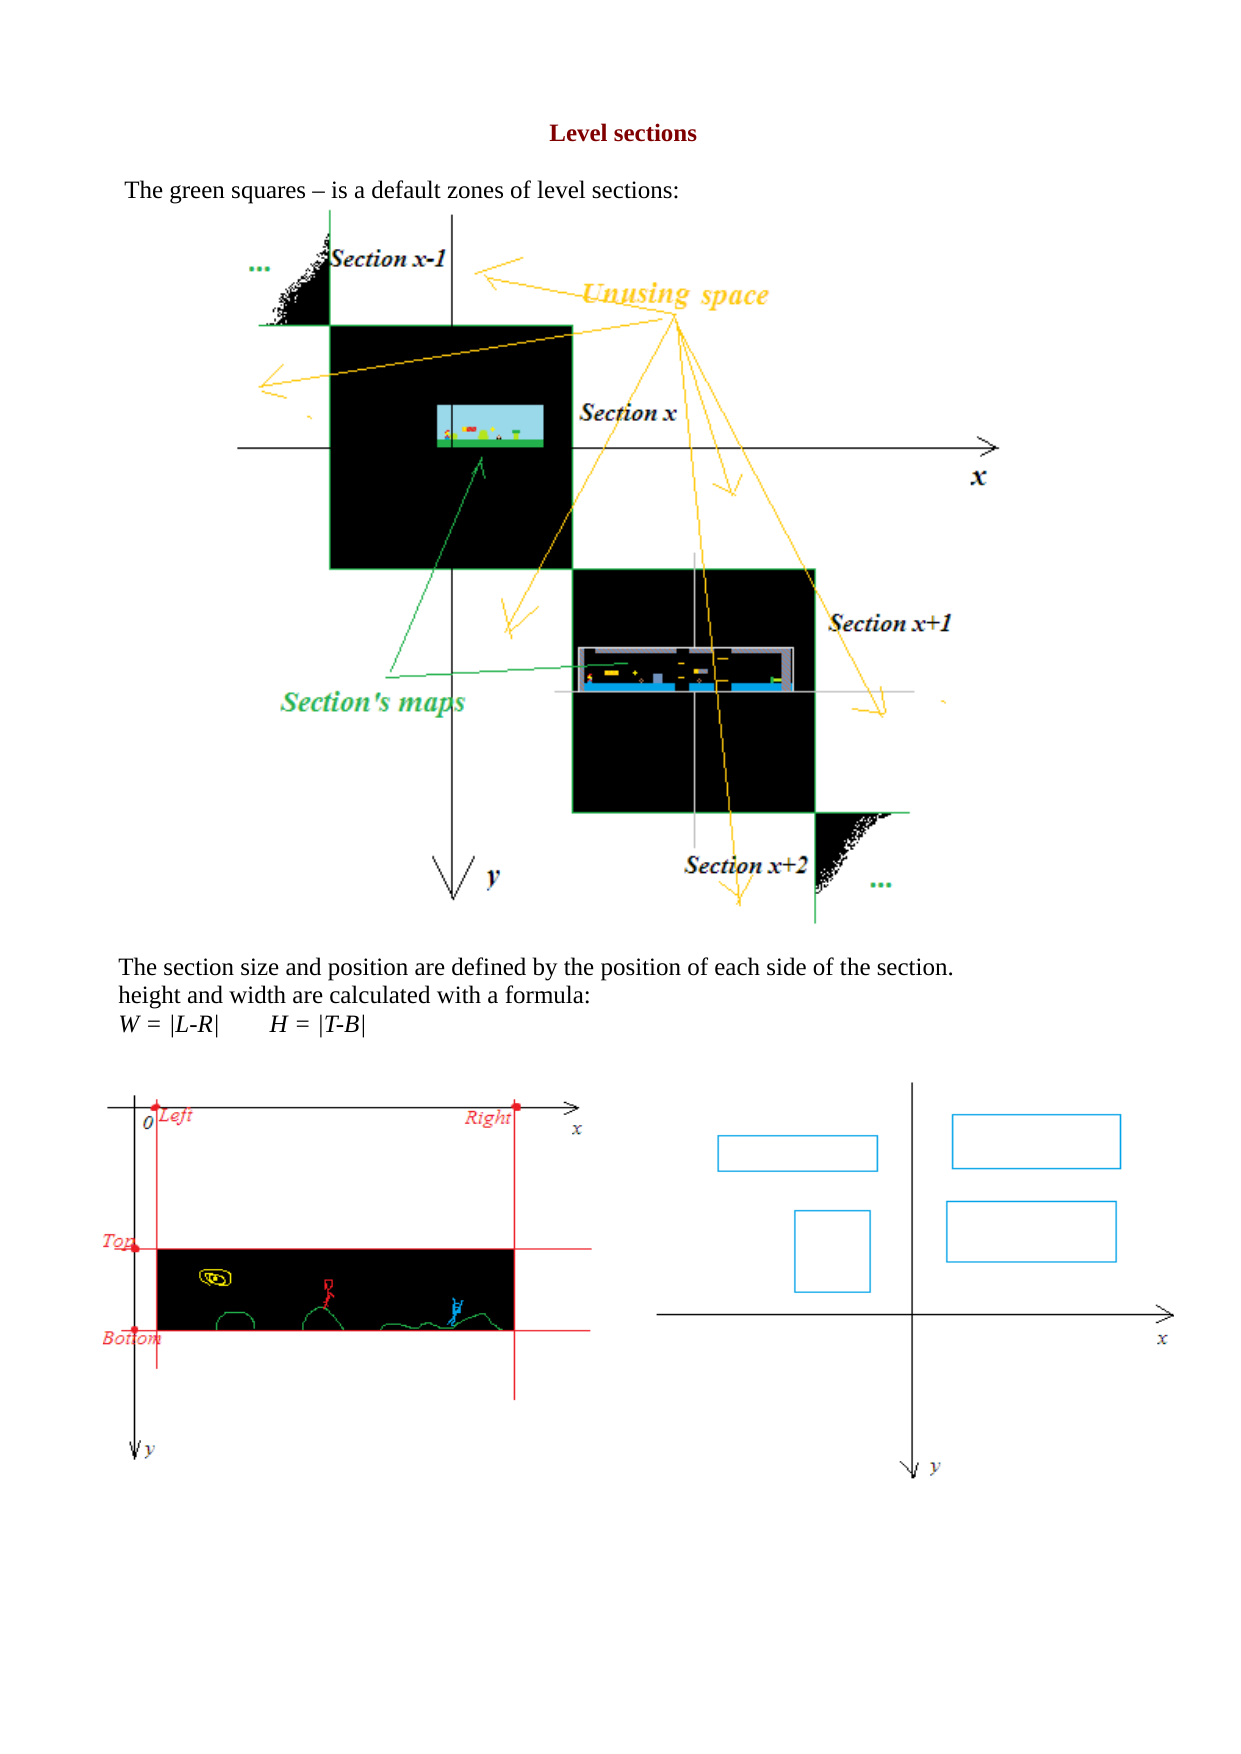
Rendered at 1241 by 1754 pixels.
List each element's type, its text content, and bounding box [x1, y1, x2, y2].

text Level sections [124, 118, 1122, 147]
text The green squares – is a default zones of level sections: [124, 176, 1122, 204]
text The section size and position are defined by the position of each side of the section. height and width are calculated with a formula: W = |L-R| H = |T-B| [118, 952, 1122, 1038]
